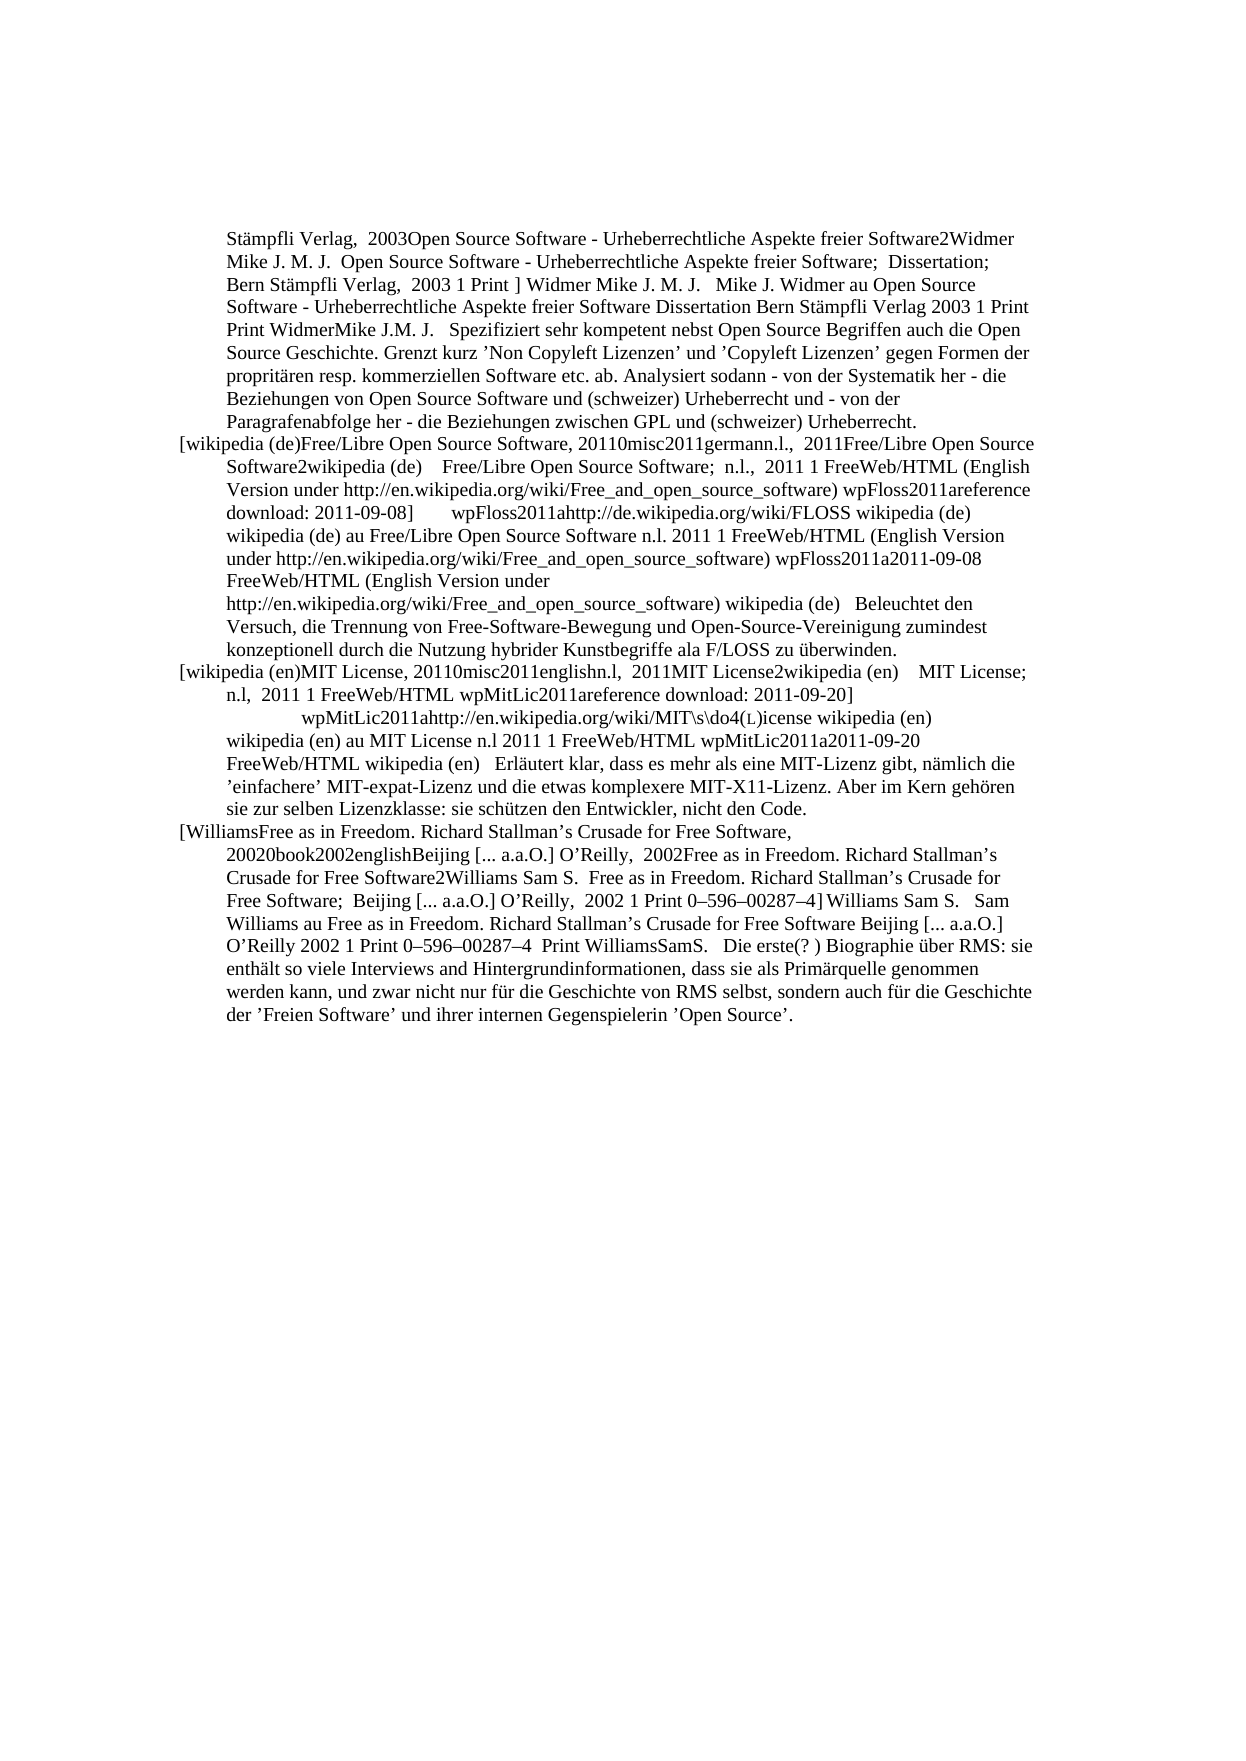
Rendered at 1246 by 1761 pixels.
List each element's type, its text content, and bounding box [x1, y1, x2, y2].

text Stämpfli Verlag, 2003Open Source Software - Urheberrechtliche Aspekte freier Software2Widmer Mike J. M. J. Open Source Software - Urheberrechtliche Aspekte freier Software; Dissertation; Bern Stämpfli Verlag, 2003 1 Print ] Widmer Mike J. M. J. Mike J. Widmer au Open Source Software - Urheberrechtliche Aspekte freier Software Dissertation Bern Stämpfli Verlag 2003 1 Print Print WidmerMike J.M. J. Spezifiziert sehr kompetent nebst Open Source Begriffen auch die Open Source Geschichte. Grenzt kurz ’Non Copyleft Lizenzen’ und ’Copyleft Lizenzen’ gegen Formen der propritären resp. kommerziellen Software etc. ab. Analysiert sodann - von der Systematik her - die Beziehungen von Open Source Software und (schweizer) Urheberrecht und - von der Paragrafenabfolge her - die Beziehungen zwischen GPL und (schweizer) Urheberrecht. [179, 227, 1037, 432]
text [WilliamsFree as in Freedom. Richard Stallman’s Crusade for Free Software, 20020book2002englishBeijing [... a.a.O.] O’Reilly, 2002Free as in Freedom. Richard Stallman’s Crusade for Free Software2Williams Sam S. Free as in Freedom. Richard Stallman’s Crusade for Free Software; Beijing [... a.a.O.] O’Reilly, 2002 1 Print 0–596–00287–4] Williams Sam S. Sam Williams au Free as in Freedom. Richard Stallman’s Crusade for Free Software Beijing [... a.a.O.] O’Reilly 2002 1 Print 0–596–00287–4 Print WilliamsSamS. Die erste(? ) Biographie über RMS: sie enthält so viele Interviews and Hintergrundinformationen, dass sie als Primärquelle genommen werden kann, und zwar nicht nur für die Geschichte von RMS selbst, sondern auch für die Geschichte der ’Freien Software’ und ihrer internen Gegenspielerin ’Open Source’. [179, 820, 1037, 1026]
text [wikipedia (de)Free/Libre Open Source Software, 20110misc2011germann.l., 2011Free/Libre Open Source Software2wikipedia (de) Free/Libre Open Source Software; n.l., 2011 1 FreeWeb/HTML (English Version under http://en.wikipedia.org/wiki/Free_and_open_source_software) wpFloss2011areference download: 2011-09-08] wpFloss2011ahttp://de.wikipedia.org/wiki/FLOSS wikipedia (de) wikipedia (de) au Free/Libre Open Source Software n.l. 2011 1 FreeWeb/HTML (English Version under http://en.wikipedia.org/wiki/Free_and_open_source_software) wpFloss2011a2011-09-08 FreeWeb/HTML (English Version under http://en.wikipedia.org/wiki/Free_and_open_source_software) wikipedia (de) Beleuchtet den Versuch, die Trennung von Free-Software-Bewegung und Open-Source-Vereinigung zumindest konzeptionell durch die Nutzung hybrider Kunstbegriffe ala F/LOSS zu überwinden. [179, 432, 1037, 661]
text [wikipedia (en)MIT License, 20110misc2011englishn.l, 2011MIT License2wikipedia (en) MIT License; n.l, 2011 1 FreeWeb/HTML wpMitLic2011areference download: 2011-09-20] wpMitLic2011ahttp://en.wikipedia.org/wiki/MIT\s\do4(L)icense wikipedia (en) wikipedia (en) au MIT License n.l 2011 1 FreeWeb/HTML wpMitLic2011a2011-09-20 FreeWeb/HTML wikipedia (en) Erläutert klar, dass es mehr als eine MIT-Lizenz gibt, nämlich die ’einfachere’ MIT-expat-Lizenz und die etwas komplexere MIT-X11-Lizenz. Aber im Kern gehören sie zur selben Lizenzklasse: sie schützen den Entwickler, nicht den Code. [179, 661, 1037, 820]
